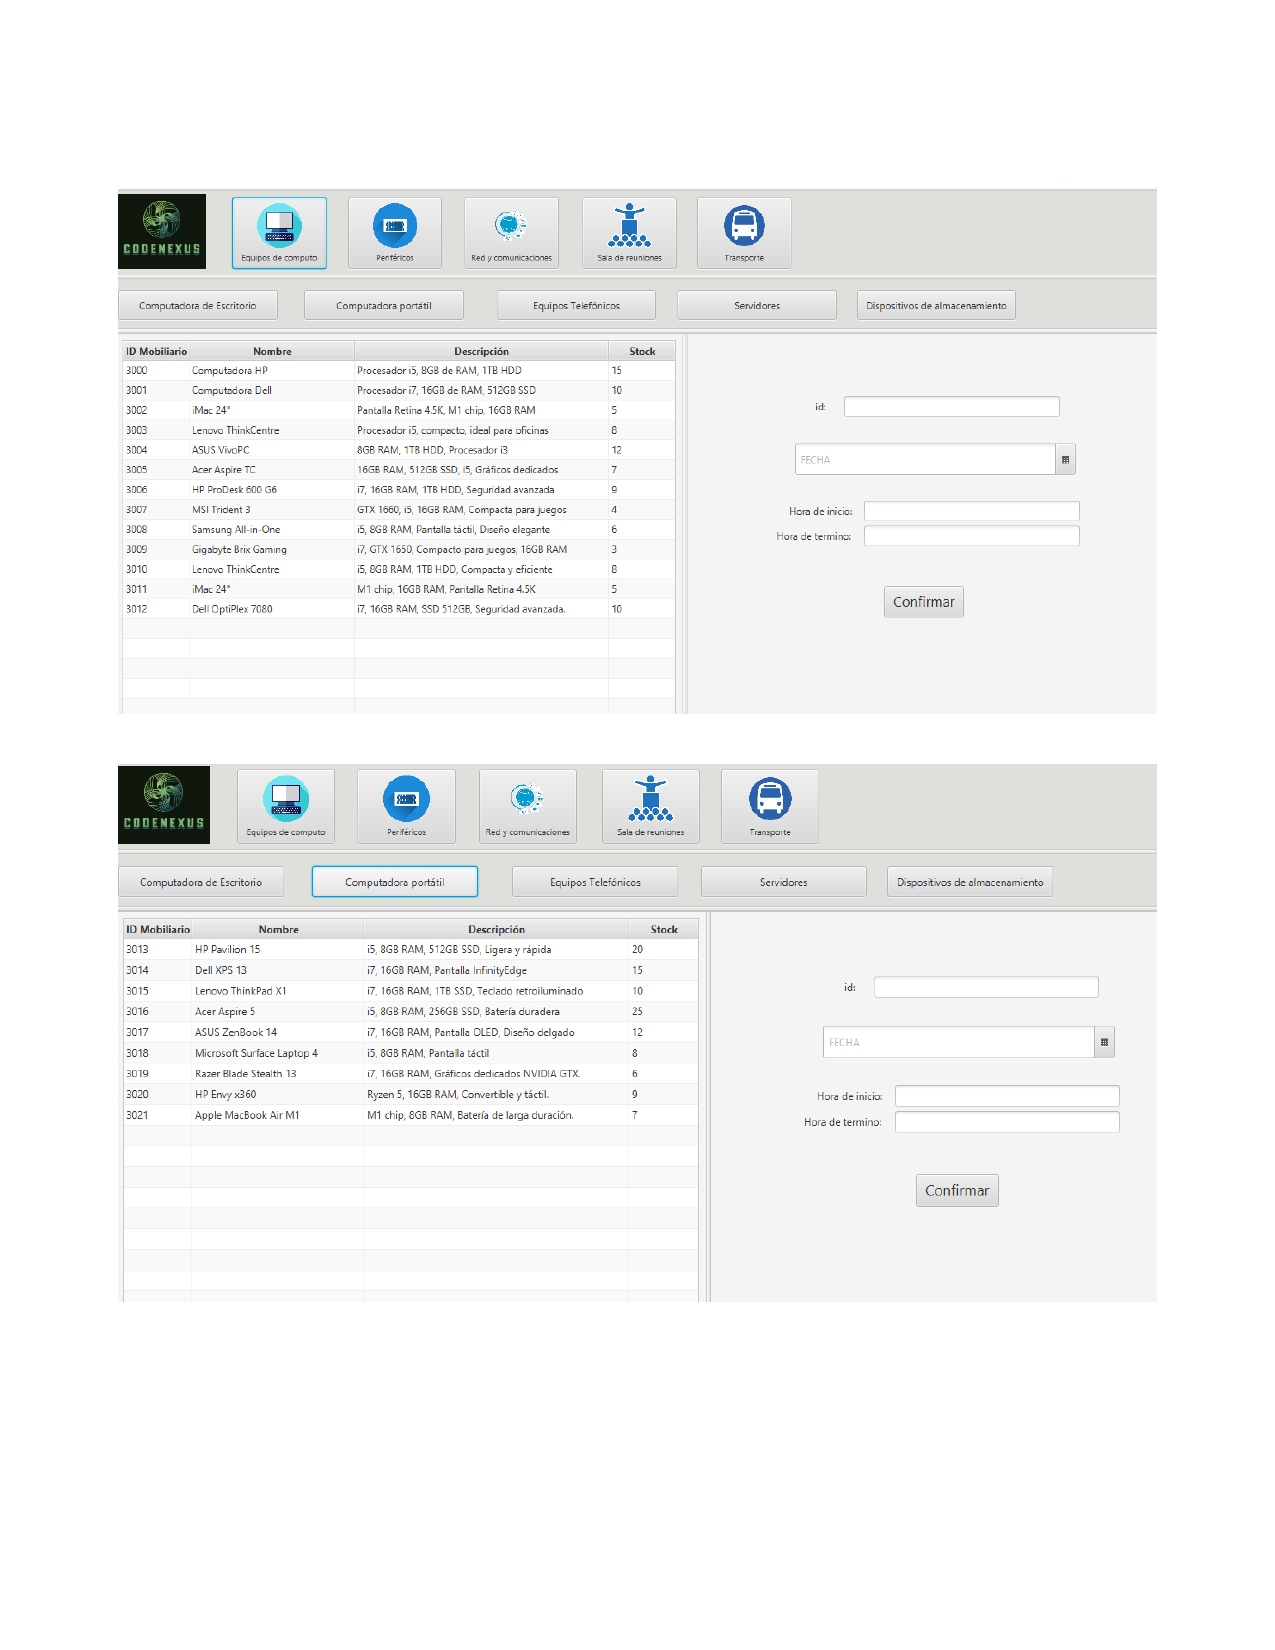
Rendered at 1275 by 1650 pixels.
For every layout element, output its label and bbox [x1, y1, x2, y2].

picture [118, 764, 1157, 1302]
picture [118, 188, 1157, 714]
